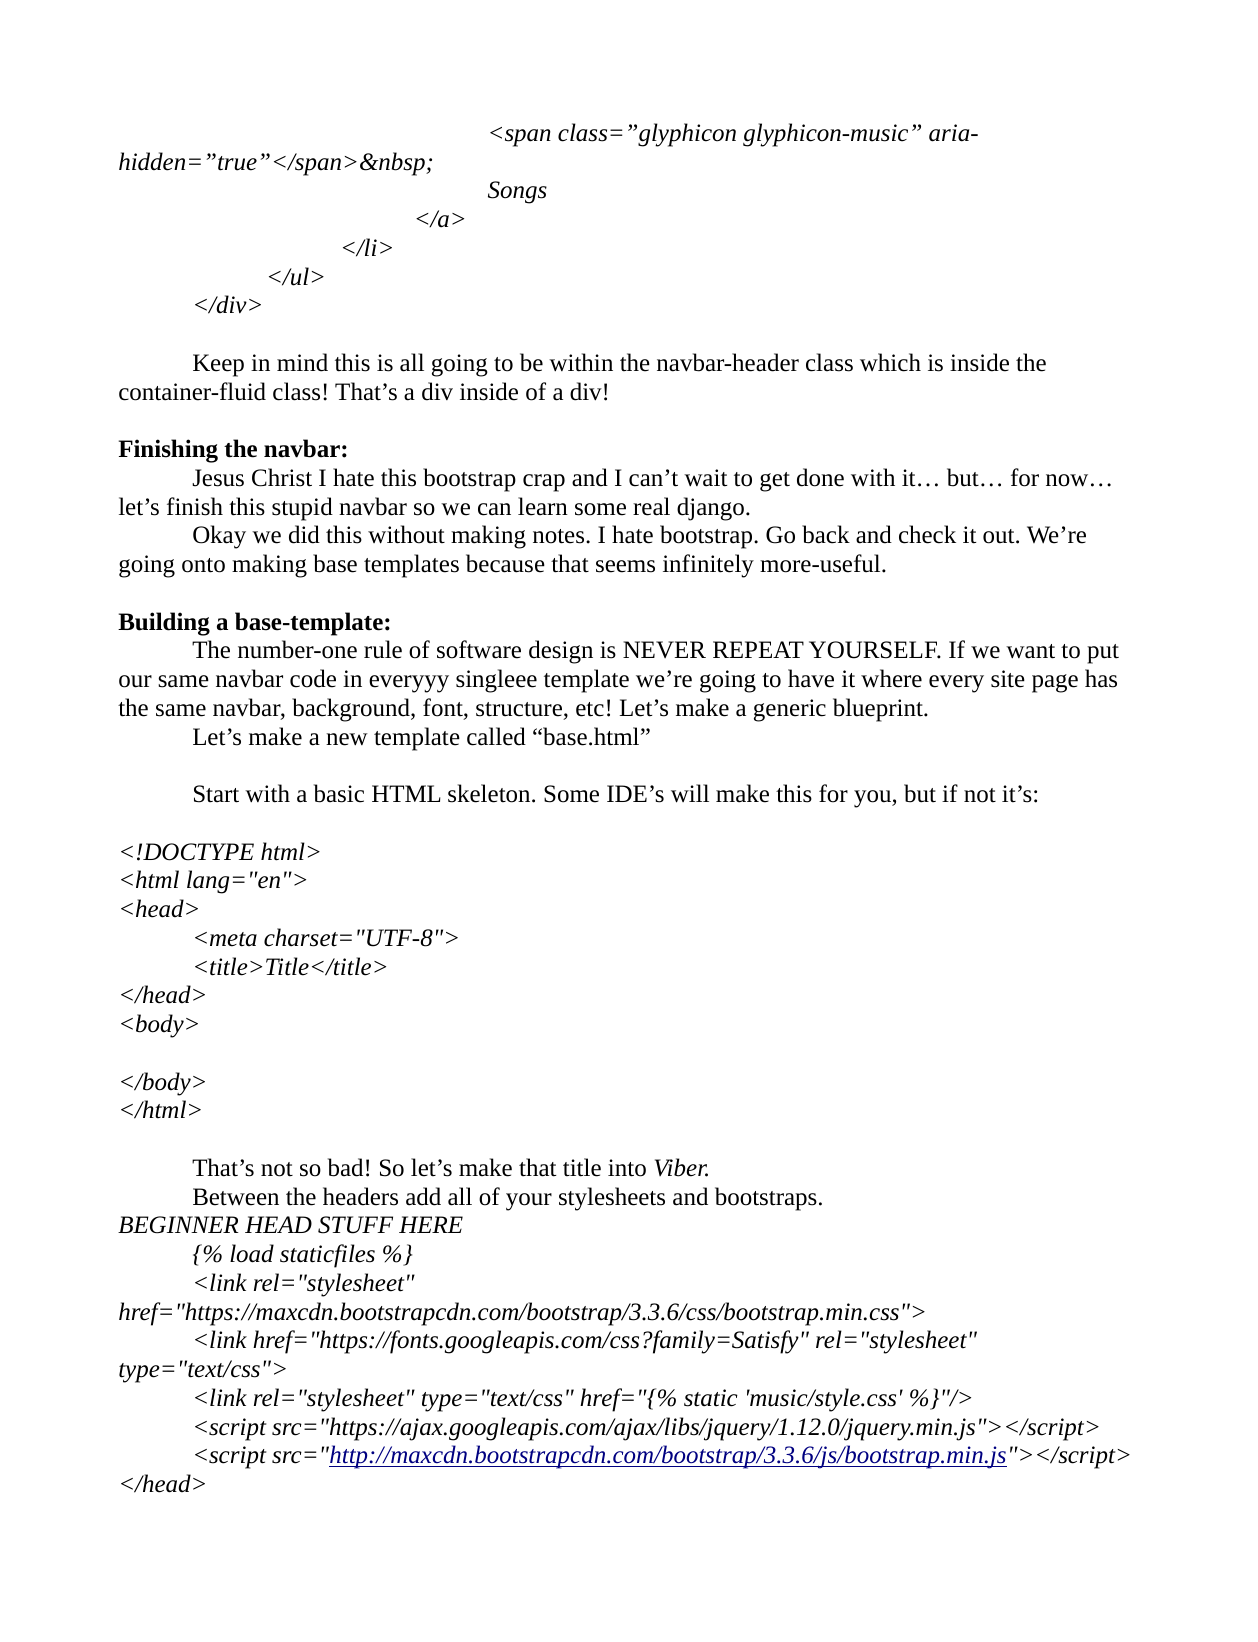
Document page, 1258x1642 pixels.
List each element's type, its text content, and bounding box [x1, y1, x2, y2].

text <link rel="stylesheet" href="https://maxcdn.bootstrapcdn.com/bootstrap/3.3.6/css/bootstrap.min.css"> [118, 1268, 1140, 1326]
text Songs [118, 176, 1140, 204]
text <head> [118, 894, 1140, 923]
text Finishing the navbar: [118, 434, 1140, 463]
text </li> [118, 233, 1140, 262]
text <script src="http://maxcdn.bootstrapcdn.com/bootstrap/3.3.6/js/bootstrap.min.js"></script> [118, 1441, 1140, 1469]
text </body> [118, 1067, 1140, 1096]
text Between the headers add all of your stylesheets and bootstraps. [118, 1182, 1140, 1211]
text BEGINNER HEAD STUFF HERE [118, 1211, 1140, 1239]
text Jesus Christ I hate this bootstrap crap and I can’t wait to get done with it… but… for now… let’s finish this stupid navbar so we can learn some real django. [118, 463, 1140, 521]
text </ul> [118, 262, 1140, 291]
text {% load staticfiles %} [118, 1239, 1140, 1268]
text </div> [118, 291, 1140, 319]
text <span class=”glyphicon glyphicon-music” aria-hidden=”true”</span>&nbsp; [118, 118, 1140, 176]
text Start with a basic HTML skeleton. Some IDE’s will make this for you, but if not it’s: [118, 779, 1140, 837]
text </head> [118, 1469, 1140, 1498]
text Let’s make a new template called “base.html” [118, 722, 1140, 751]
text Okay we did this without making notes. I hate bootstrap. Go back and check it out. We’re going onto making base templates because that seems infinitely more-useful. [118, 521, 1140, 578]
text <link href="https://fonts.googleapis.com/css?family=Satisfy" rel="stylesheet" type="text/css"> [118, 1326, 1140, 1383]
text <body> [118, 1009, 1140, 1038]
text That’s not so bad! So let’s make that title into Viber. [118, 1153, 1140, 1182]
text <title>Title</title> [118, 952, 1140, 981]
text <!DOCTYPE html> [118, 837, 1140, 866]
text The number-one rule of software design is NEVER REPEAT YOURSELF. If we want to put our same navbar code in everyyy singleee template we’re going to have it where every site page has the same navbar, background, font, structure, etc! Let’s make a generic blueprint. [118, 636, 1140, 722]
text <html lang="en"> [118, 866, 1140, 894]
text <link rel="stylesheet" type="text/css" href="{% static 'music/style.css' %}"/> [118, 1383, 1140, 1412]
text <meta charset="UTF-8"> [118, 923, 1140, 952]
text </a> [118, 204, 1140, 233]
text Building a base-template: [118, 607, 1140, 636]
text <script src="https://ajax.googleapis.com/ajax/libs/jquery/1.12.0/jquery.min.js"></script> [118, 1412, 1140, 1441]
text </html> [118, 1096, 1140, 1124]
text </head> [118, 981, 1140, 1009]
text Keep in mind this is all going to be within the navbar-header class which is inside the container-fluid class! That’s a div inside of a div! [118, 348, 1140, 406]
